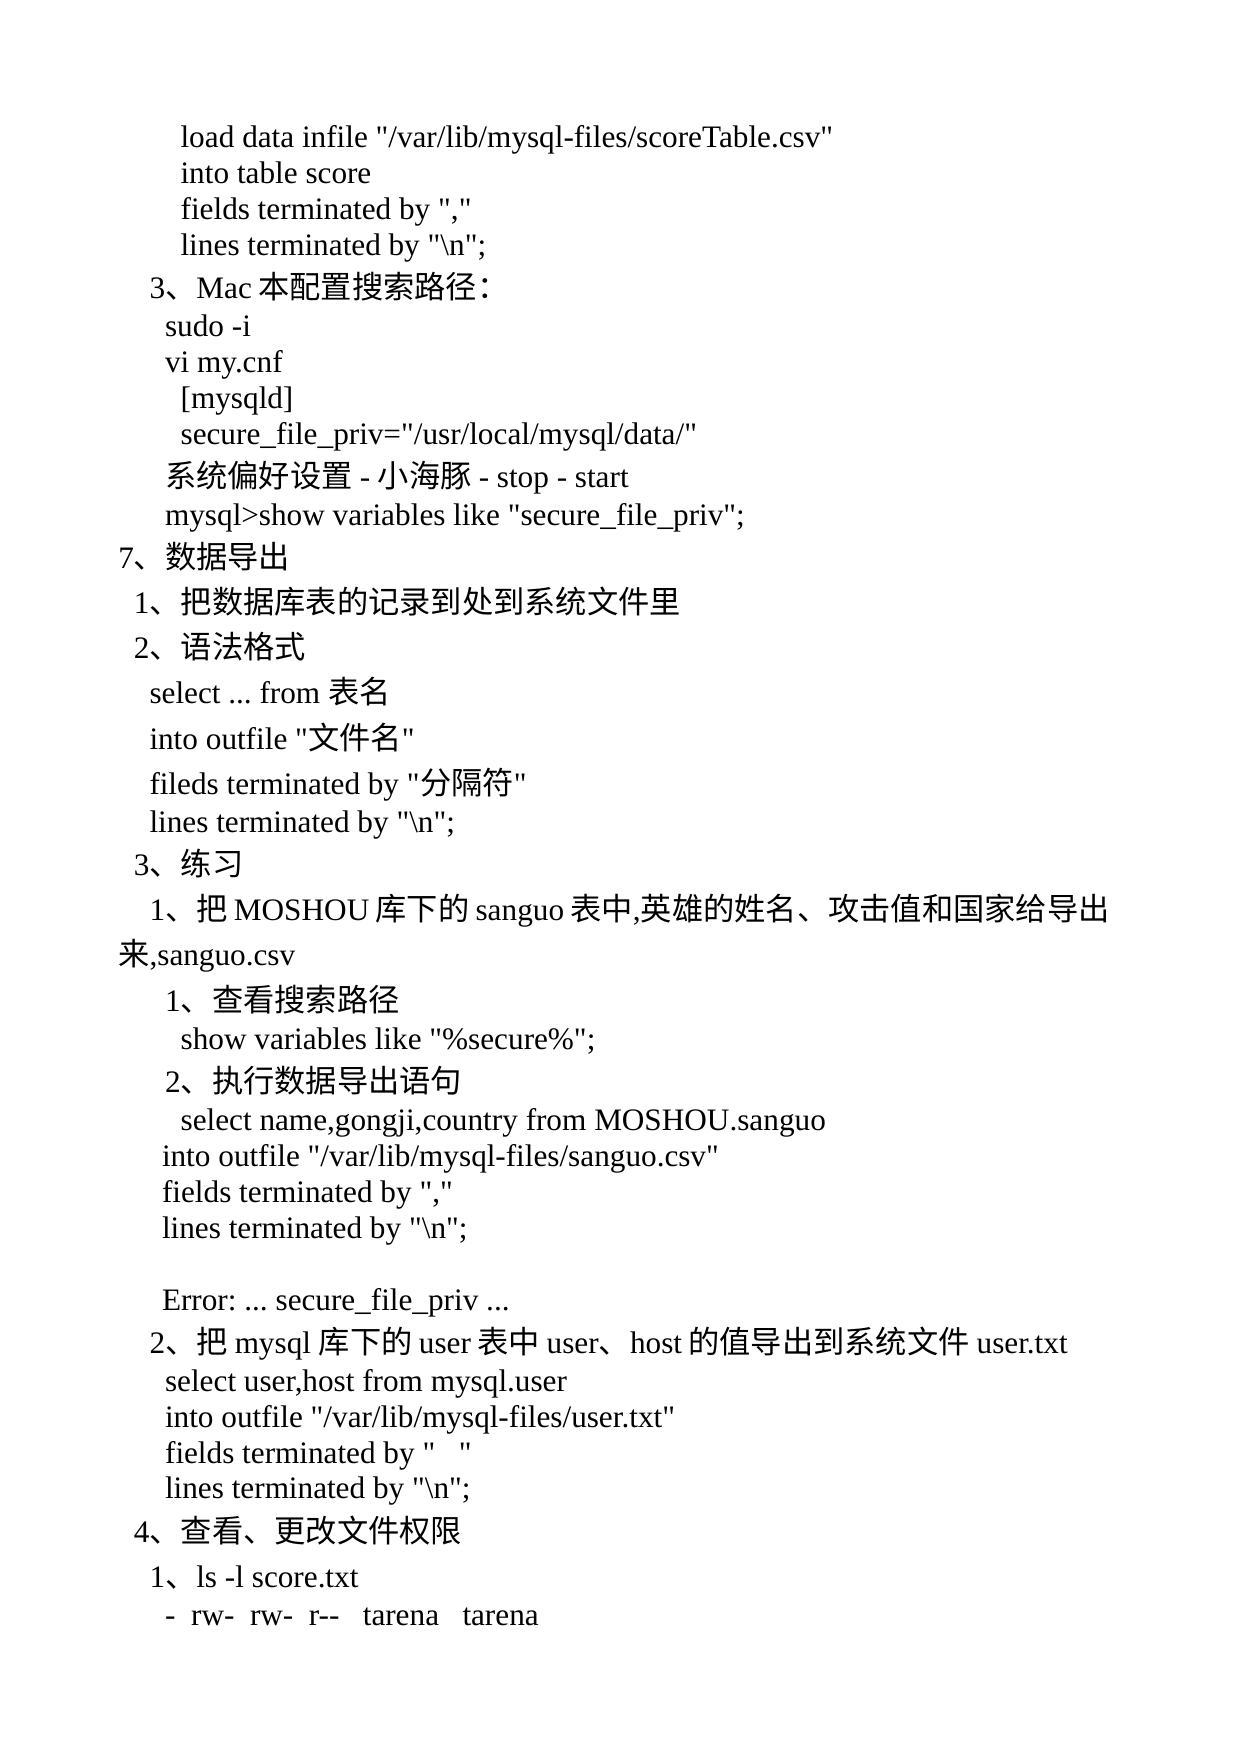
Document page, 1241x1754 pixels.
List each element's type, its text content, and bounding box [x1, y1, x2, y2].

text lines terminated by "\n"; [118, 1209, 1122, 1245]
text 3、Mac本配置搜索路径： [118, 262, 1122, 307]
text 2、把 mysql 库下的user表中 user、host的值导出到系统文件 user.txt [118, 1317, 1122, 1362]
text fields terminated by "," [118, 190, 1122, 226]
text into outfile "/var/lib/mysql-files/sanguo.csv" [118, 1137, 1122, 1173]
text 1、ls -l score.txt [118, 1551, 1122, 1596]
text show variables like "%secure%"; [118, 1020, 1122, 1056]
text into table score [118, 154, 1122, 190]
text 7、数据导出 [118, 532, 1122, 577]
text 4、查看、更改文件权限 [118, 1506, 1122, 1551]
text sudo -i [118, 307, 1122, 343]
text select ... from 表名 [118, 668, 1122, 713]
text 2、执行数据导出语句 [118, 1056, 1122, 1101]
text 3、练习 [118, 839, 1122, 884]
text lines terminated by "\n"; [118, 1470, 1122, 1506]
text 1、查看搜索路径 [118, 975, 1122, 1020]
text vi my.cnf [118, 343, 1122, 379]
text [mysqld] [118, 379, 1122, 415]
text select user,host from mysql.user [118, 1362, 1122, 1398]
text lines terminated by "\n"; [118, 226, 1122, 262]
text secure_file_priv="/usr/local/mysql/data/" [118, 415, 1122, 451]
text lines terminated by "\n"; [118, 803, 1122, 839]
text fileds terminated by "分隔符" [118, 758, 1122, 803]
text into outfile "文件名" [118, 713, 1122, 758]
text load data infile "/var/lib/mysql-files/scoreTable.csv" [118, 118, 1122, 154]
text fields terminated by " " [118, 1434, 1122, 1470]
text - rw- rw- r-- tarena tarena [118, 1596, 1122, 1632]
text 1、把数据库表的记录到处到系统文件里 [118, 577, 1122, 622]
text Error: ... secure_file_priv ... [118, 1281, 1122, 1317]
text 系统偏好设置 - 小海豚 - stop - start [118, 451, 1122, 496]
text into outfile "/var/lib/mysql-files/user.txt" [118, 1398, 1122, 1434]
text select name,gongji,country from MOSHOU.sanguo [118, 1101, 1122, 1137]
text fields terminated by "," [118, 1173, 1122, 1209]
text 2、语法格式 [118, 622, 1122, 668]
text mysql>show variables like "secure_file_priv"; [118, 496, 1122, 532]
text 1、把MOSHOU库下的sanguo表中,英雄的姓名、攻击值和国家给导出来,sanguo.csv [118, 884, 1122, 975]
